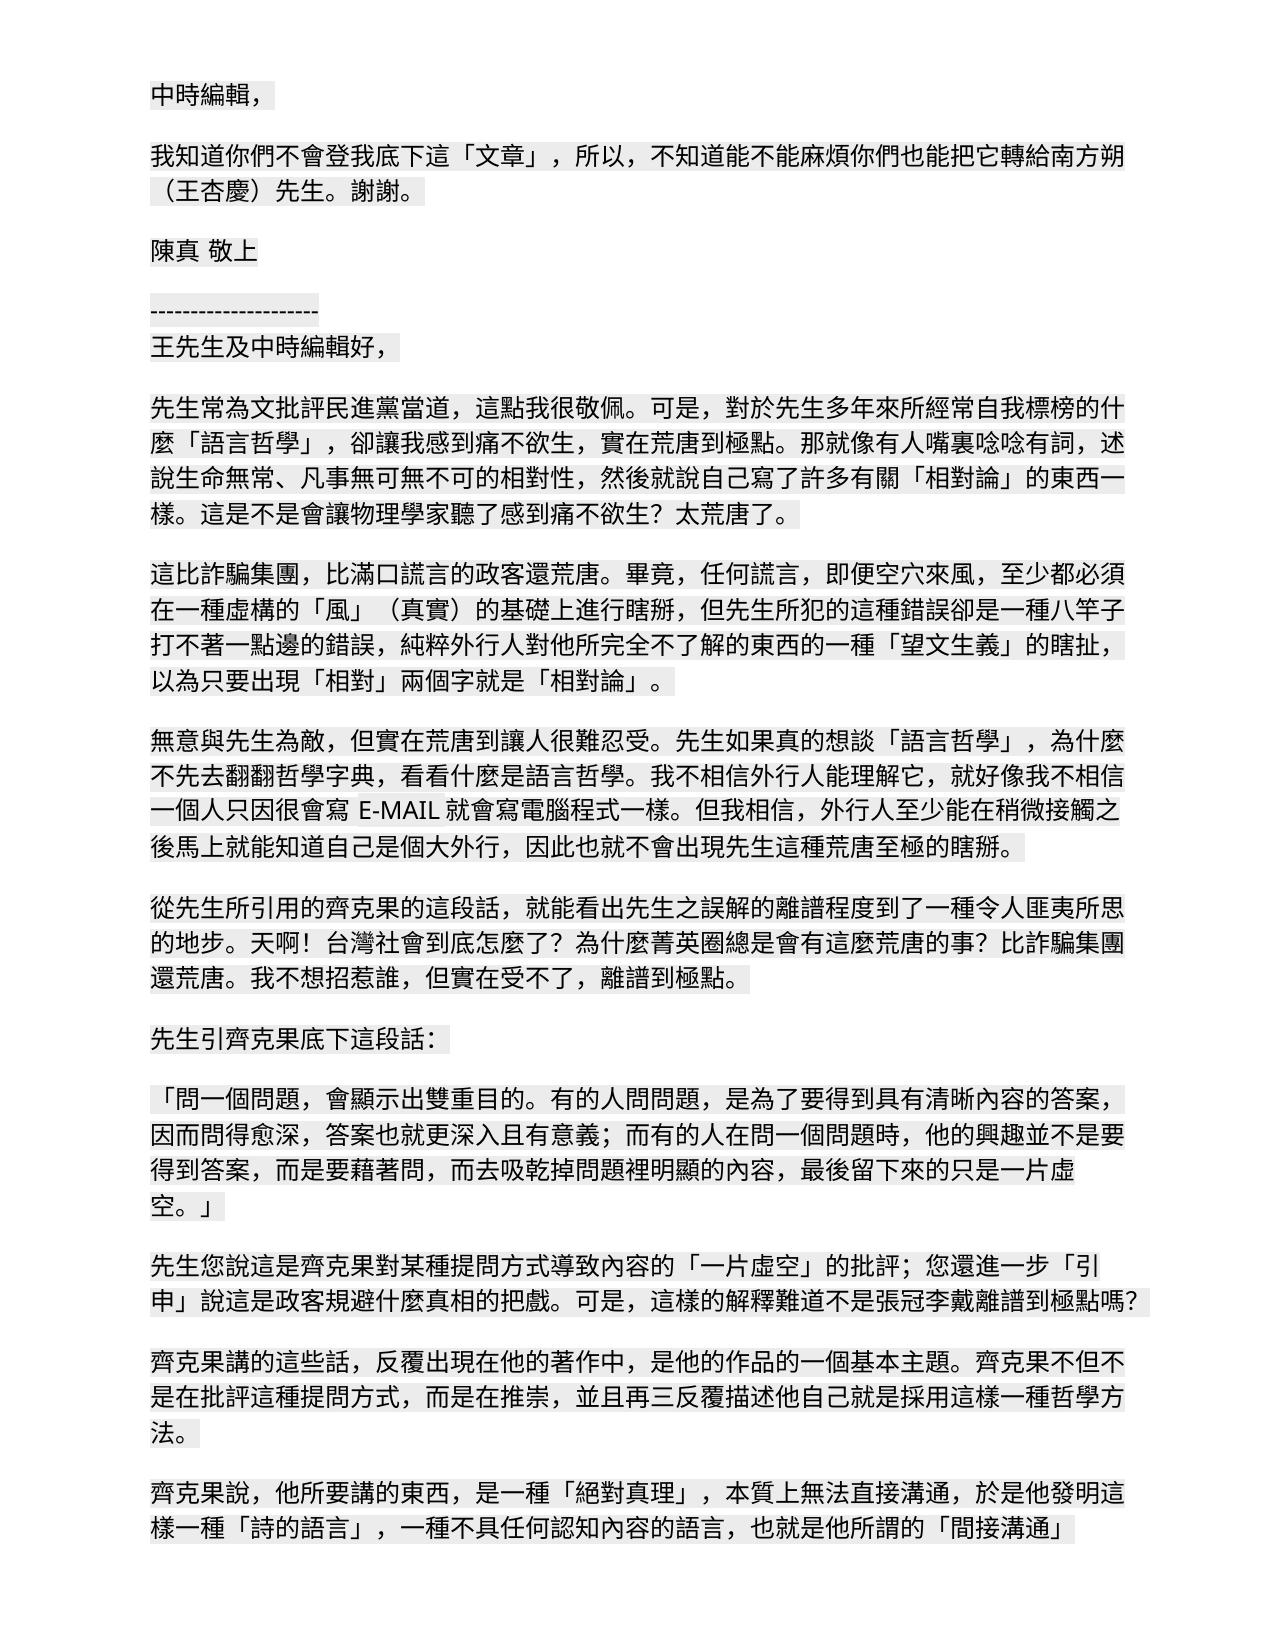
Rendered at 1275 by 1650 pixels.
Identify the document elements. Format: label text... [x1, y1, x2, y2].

text 從先生所引用的齊克果的這段話，就能看出先生之誤解的離譜程度到了一種令人匪夷所思的地步。天啊！台灣社會到底怎麼了？為什麼菁英圈總是會有這麼荒唐的事？比詐騙集團還荒唐。我不想招惹誰，但實在受不了，離譜到極點。 [150, 887, 1125, 994]
text 這比詐騙集團，比滿口謊言的政客還荒唐。畢竟，任何謊言，即便空穴來風，至少都必須在一種虛構的「風」（真實）的基礎上進行瞎掰，但先生所犯的這種錯誤卻是一種八竿子打不著一點邊的錯誤，純粹外行人對他所完全不了解的東西的一種「望文生義」的瞎扯，以為只要出現「相對」兩個字就是「相對論」。 [150, 554, 1125, 696]
text 「問一個問題，會顯示出雙重目的。有的人問問題，是為了要得到具有清晰內容的答案，因而問得愈深，答案也就更深入且有意義；而有的人在問一個問題時，他的興趣並不是要得到答案，而是要藉著問，而去吸乾掉問題裡明顯的內容，最後留下來的只是一片虛空。」 [150, 1079, 1125, 1221]
text 中時編輯， [150, 75, 1125, 110]
text 我知道你們不會登我底下這「文章」，所以，不知道能不能麻煩你們也能把它轉給南方朔（王杏慶）先生。謝謝。 [150, 135, 1125, 206]
text 齊克果講的這些話，反覆出現在他的著作中，是他的作品的一個基本主題。齊克果不但不是在批評這種提問方式，而是在推崇，並且再三反覆描述他自己就是採用這樣一種哲學方法。 [150, 1342, 1125, 1448]
text 先生您說這是齊克果對某種提問方式導致內容的「一片虛空」的批評；您還進一步「引申」說這是政客規避什麼真相的把戲。可是，這樣的解釋難道不是張冠李戴離譜到極點嗎？ [150, 1246, 1125, 1317]
text --------------------- 王先生及中時編輯好， [150, 292, 1125, 362]
text 先生引齊克果底下這段話： [150, 1019, 1125, 1054]
text 齊克果說，他所要講的東西，是一種「絕對真理」，本質上無法直接溝通，於是他發明這樣一種「詩的語言」，一種不具任何認知內容的語言，也就是他所謂的「間接溝通」 [150, 1473, 1125, 1544]
text 先生常為文批評民進黨當道，這點我很敬佩。可是，對於先生多年來所經常自我標榜的什麼「語言哲學」，卻讓我感到痛不欲生，實在荒唐到極點。那就像有人嘴裏唸唸有詞，述說生命無常、凡事無可無不可的相對性，然後就說自己寫了許多有關「相對論」的東西一樣。這是不是會讓物理學家聽了感到痛不欲生？太荒唐了。 [150, 387, 1125, 529]
text 無意與先生為敵，但實在荒唐到讓人很難忍受。先生如果真的想談「語言哲學」，為什麼不先去翻翻哲學字典，看看什麼是語言哲學。我不相信外行人能理解它，就好像我不相信一個人只因很會寫 E-MAIL就會寫電腦程式一樣。但我相信，外行人至少能在稍微接觸之後馬上就能知道自己是個大外行，因此也就不會出現先生這種荒唐至極的瞎掰。 [150, 721, 1125, 862]
text 陳真 敬上 [150, 231, 1125, 267]
